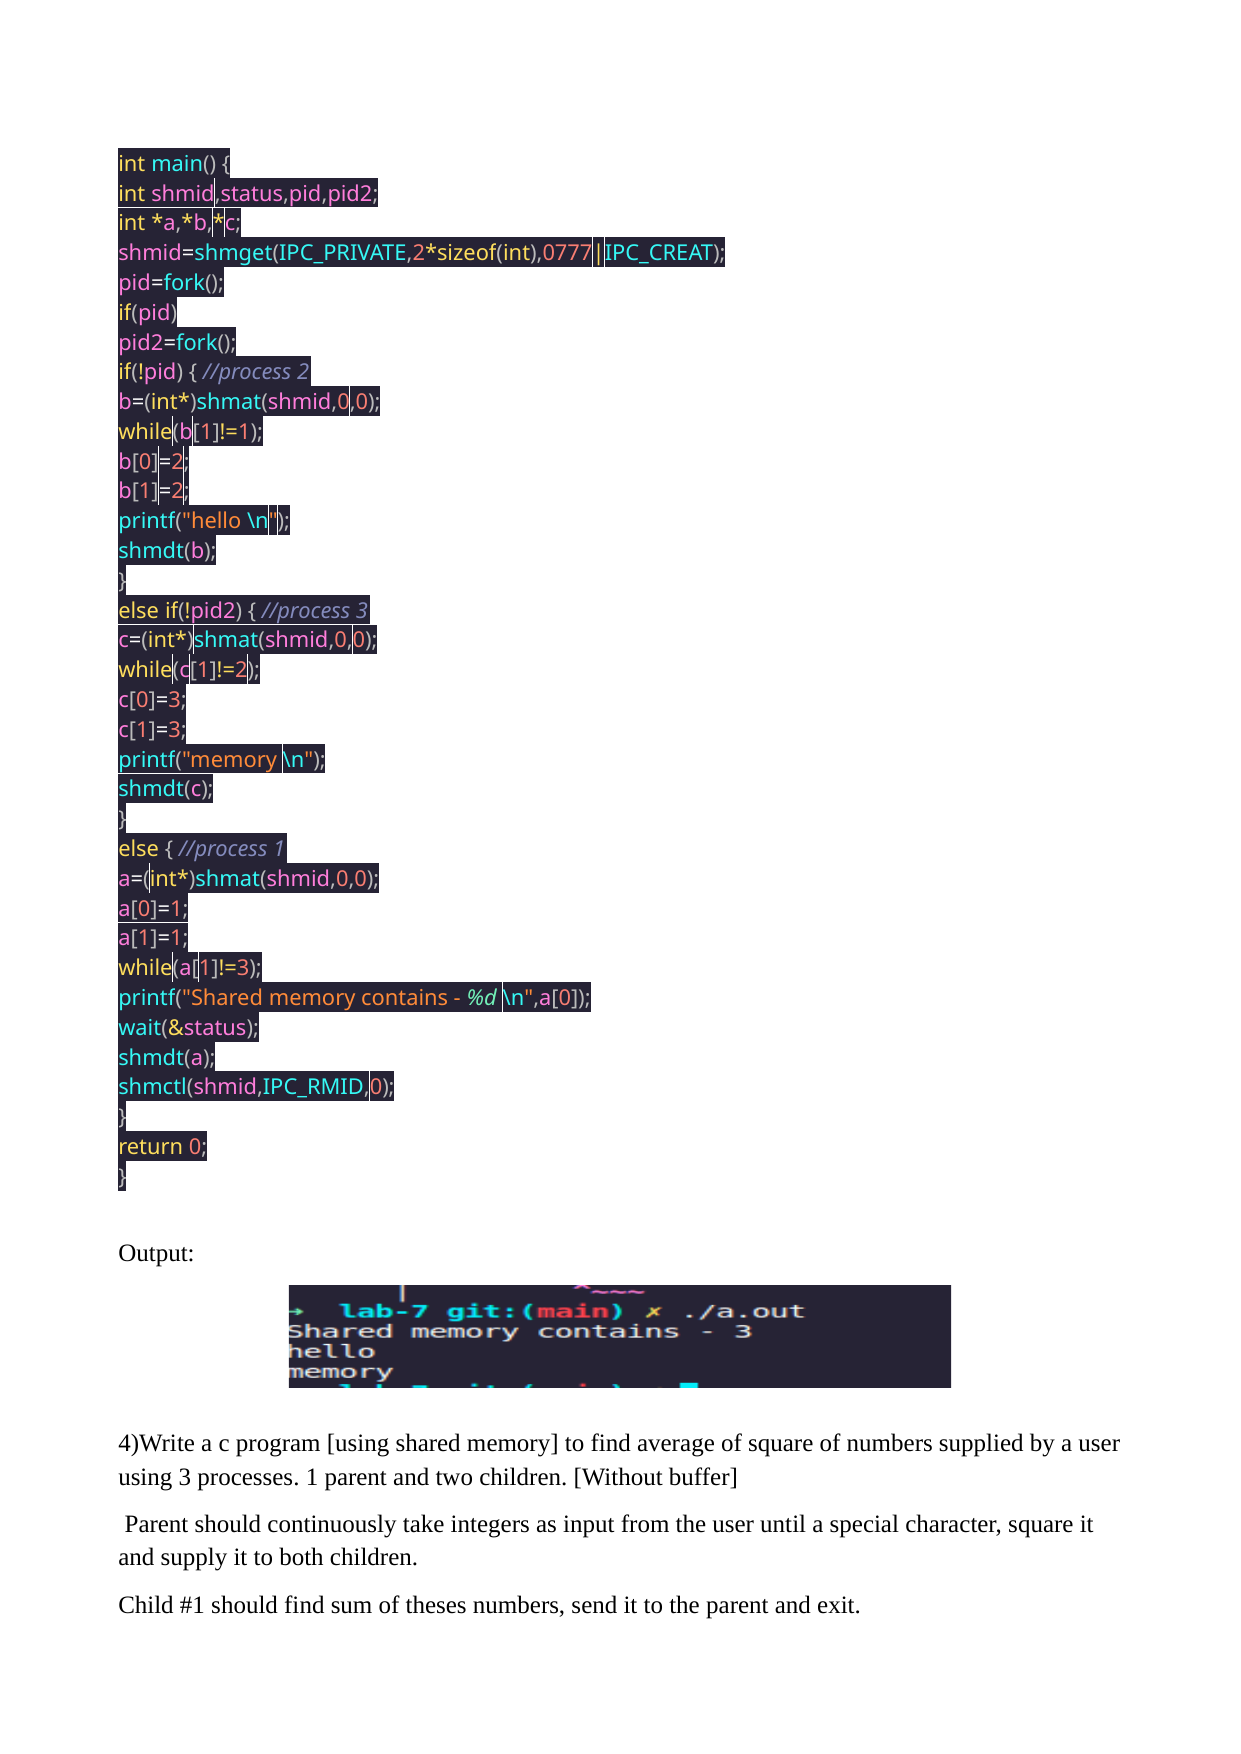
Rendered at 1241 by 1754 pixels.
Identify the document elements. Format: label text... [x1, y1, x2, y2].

text shmdt(c); [118, 773, 1122, 803]
text b[0]=2; [118, 446, 1122, 476]
text while(c[1]!=2); [118, 654, 1122, 684]
text c=(int*)shmat(shmid,0,0); [118, 624, 1122, 654]
picture [288, 1285, 952, 1388]
text Output: [118, 1238, 1122, 1267]
text int *a,*b,*c; [118, 207, 1122, 237]
text } [118, 1101, 1122, 1131]
text if(pid) [118, 297, 1122, 327]
text if(!pid) { //process 2 [118, 356, 1122, 386]
text c[0]=3; [118, 684, 1122, 714]
text pid=fork(); [118, 267, 1122, 297]
text a=(int*)shmat(shmid,0,0); [118, 863, 1122, 893]
text b=(int*)shmat(shmid,0,0); [118, 386, 1122, 416]
text } [118, 803, 1122, 833]
text pid2=fork(); [118, 327, 1122, 356]
text else { //process 1 [118, 833, 1122, 863]
text 4)Write a c program [using shared memory] to find average of square of numbers supplied by a user using 3 processes. 1 parent and two children. [Without buffer] [118, 1428, 1122, 1490]
text printf("hello \n"); [118, 505, 1122, 535]
text a[0]=1; [118, 893, 1122, 922]
text } [118, 1161, 1122, 1191]
text shmdt(a); [118, 1042, 1122, 1071]
text b[1]=2; [118, 476, 1122, 505]
text wait(&status); [118, 1012, 1122, 1042]
text c[1]=3; [118, 714, 1122, 744]
text shmid=shmget(IPC_PRIVATE,2*sizeof(int),0777|IPC_CREAT); [118, 237, 1122, 267]
text a[1]=1; [118, 922, 1122, 952]
text shmctl(shmid,IPC_RMID,0); [118, 1071, 1122, 1101]
text printf("Shared memory contains - %d \n",a[0]); [118, 982, 1122, 1012]
text Child #1 should find sum of theses numbers, send it to the parent and exit. [118, 1590, 1122, 1618]
text return 0; [118, 1131, 1122, 1161]
text } [118, 565, 1122, 595]
text while(b[1]!=1); [118, 416, 1122, 446]
text printf("memory \n"); [118, 744, 1122, 773]
text while(a[1]!=3); [118, 952, 1122, 982]
text Parent should continuously take integers as input from the user until a special character, square it and supply it to both children. [118, 1509, 1122, 1571]
text int main() { [118, 148, 1122, 178]
text int shmid,status,pid,pid2; [118, 178, 1122, 207]
text shmdt(b); [118, 535, 1122, 565]
text else if(!pid2) { //process 3 [118, 595, 1122, 624]
